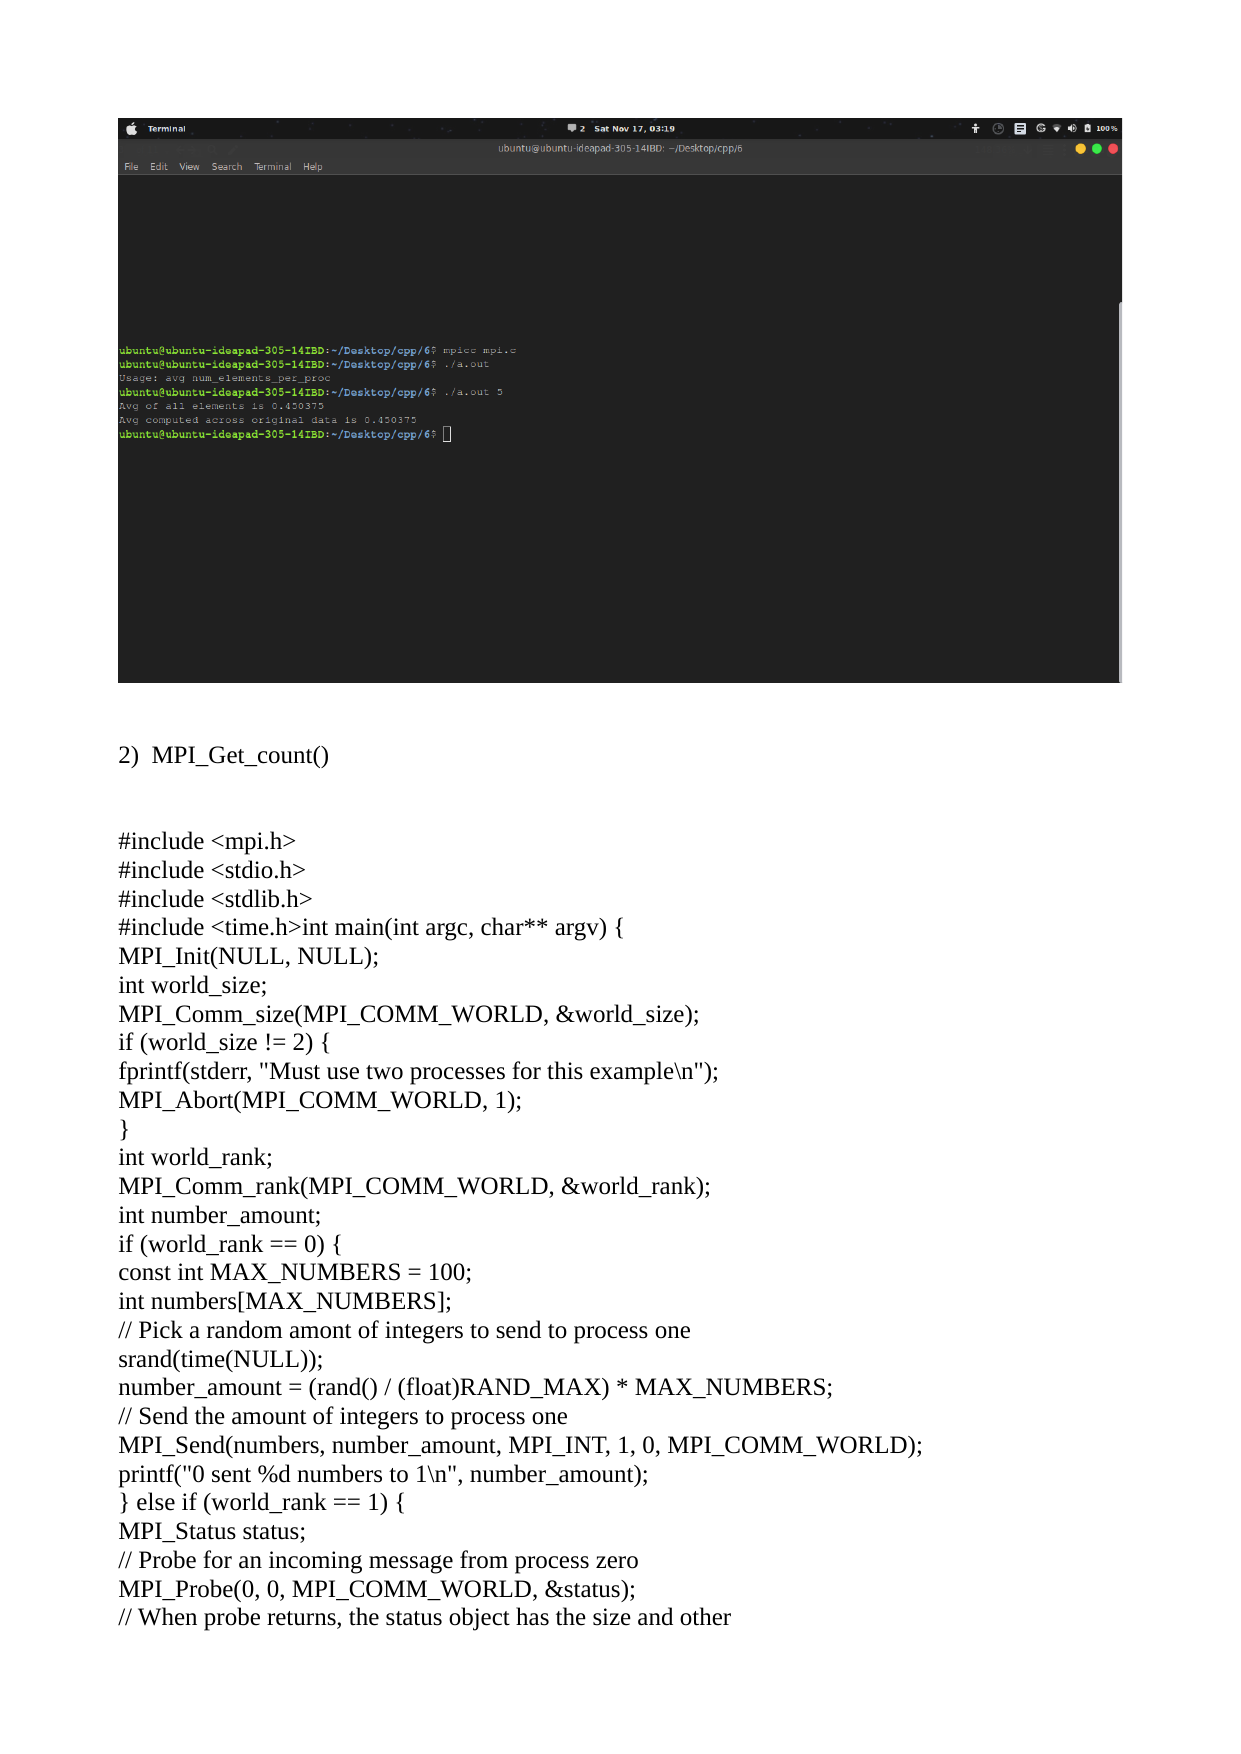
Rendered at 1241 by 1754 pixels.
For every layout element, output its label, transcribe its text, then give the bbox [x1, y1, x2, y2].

text MPI_Send(numbers, number_amount, MPI_INT, 1, 0, MPI_COMM_WORLD); [118, 1430, 1122, 1459]
text if (world_rank == 0) { [118, 1229, 1122, 1257]
text MPI_Status status; [118, 1516, 1122, 1545]
text } else if (world_rank == 1) { [118, 1487, 1122, 1516]
text number_amount = (rand() / (float)RAND_MAX) * MAX_NUMBERS; [118, 1372, 1122, 1401]
text MPI_Init(NULL, NULL); [118, 941, 1122, 970]
text int world_size; [118, 970, 1122, 999]
text #include <mpi.h> [118, 826, 1122, 855]
text // Pick a random amont of integers to send to process one [118, 1315, 1122, 1344]
text MPI_Abort(MPI_COMM_WORLD, 1); [118, 1085, 1122, 1114]
picture [118, 118, 1123, 683]
text const int MAX_NUMBERS = 100; [118, 1257, 1122, 1286]
text 2) ​ MPI_Get_count() [118, 740, 1122, 769]
text MPI_Comm_rank(MPI_COMM_WORLD, &world_rank); [118, 1171, 1122, 1200]
text // Send the amount of integers to process one [118, 1401, 1122, 1430]
text srand(time(NULL)); [118, 1344, 1122, 1372]
text MPI_Probe(0, 0, MPI_COMM_WORLD, &status); [118, 1574, 1122, 1602]
text #include <stdio.h> [118, 855, 1122, 884]
text fprintf(stderr, "Must use two processes for this example\n"); [118, 1056, 1122, 1085]
text printf("0 sent %d numbers to 1\n", number_amount); [118, 1459, 1122, 1487]
text if (world_size != 2) { [118, 1027, 1122, 1056]
text // Probe for an incoming message from process zero [118, 1545, 1122, 1574]
text } [118, 1114, 1122, 1142]
text int world_rank; [118, 1142, 1122, 1171]
text #include <time.h>int main(int argc, char** argv) { [118, 912, 1122, 941]
text int number_amount; [118, 1200, 1122, 1229]
text #include <stdlib.h> [118, 884, 1122, 912]
text MPI_Comm_size(MPI_COMM_WORLD, &world_size); [118, 999, 1122, 1027]
text // When probe returns, the status object has the size and other [118, 1602, 1122, 1631]
text int numbers[MAX_NUMBERS]; [118, 1286, 1122, 1315]
